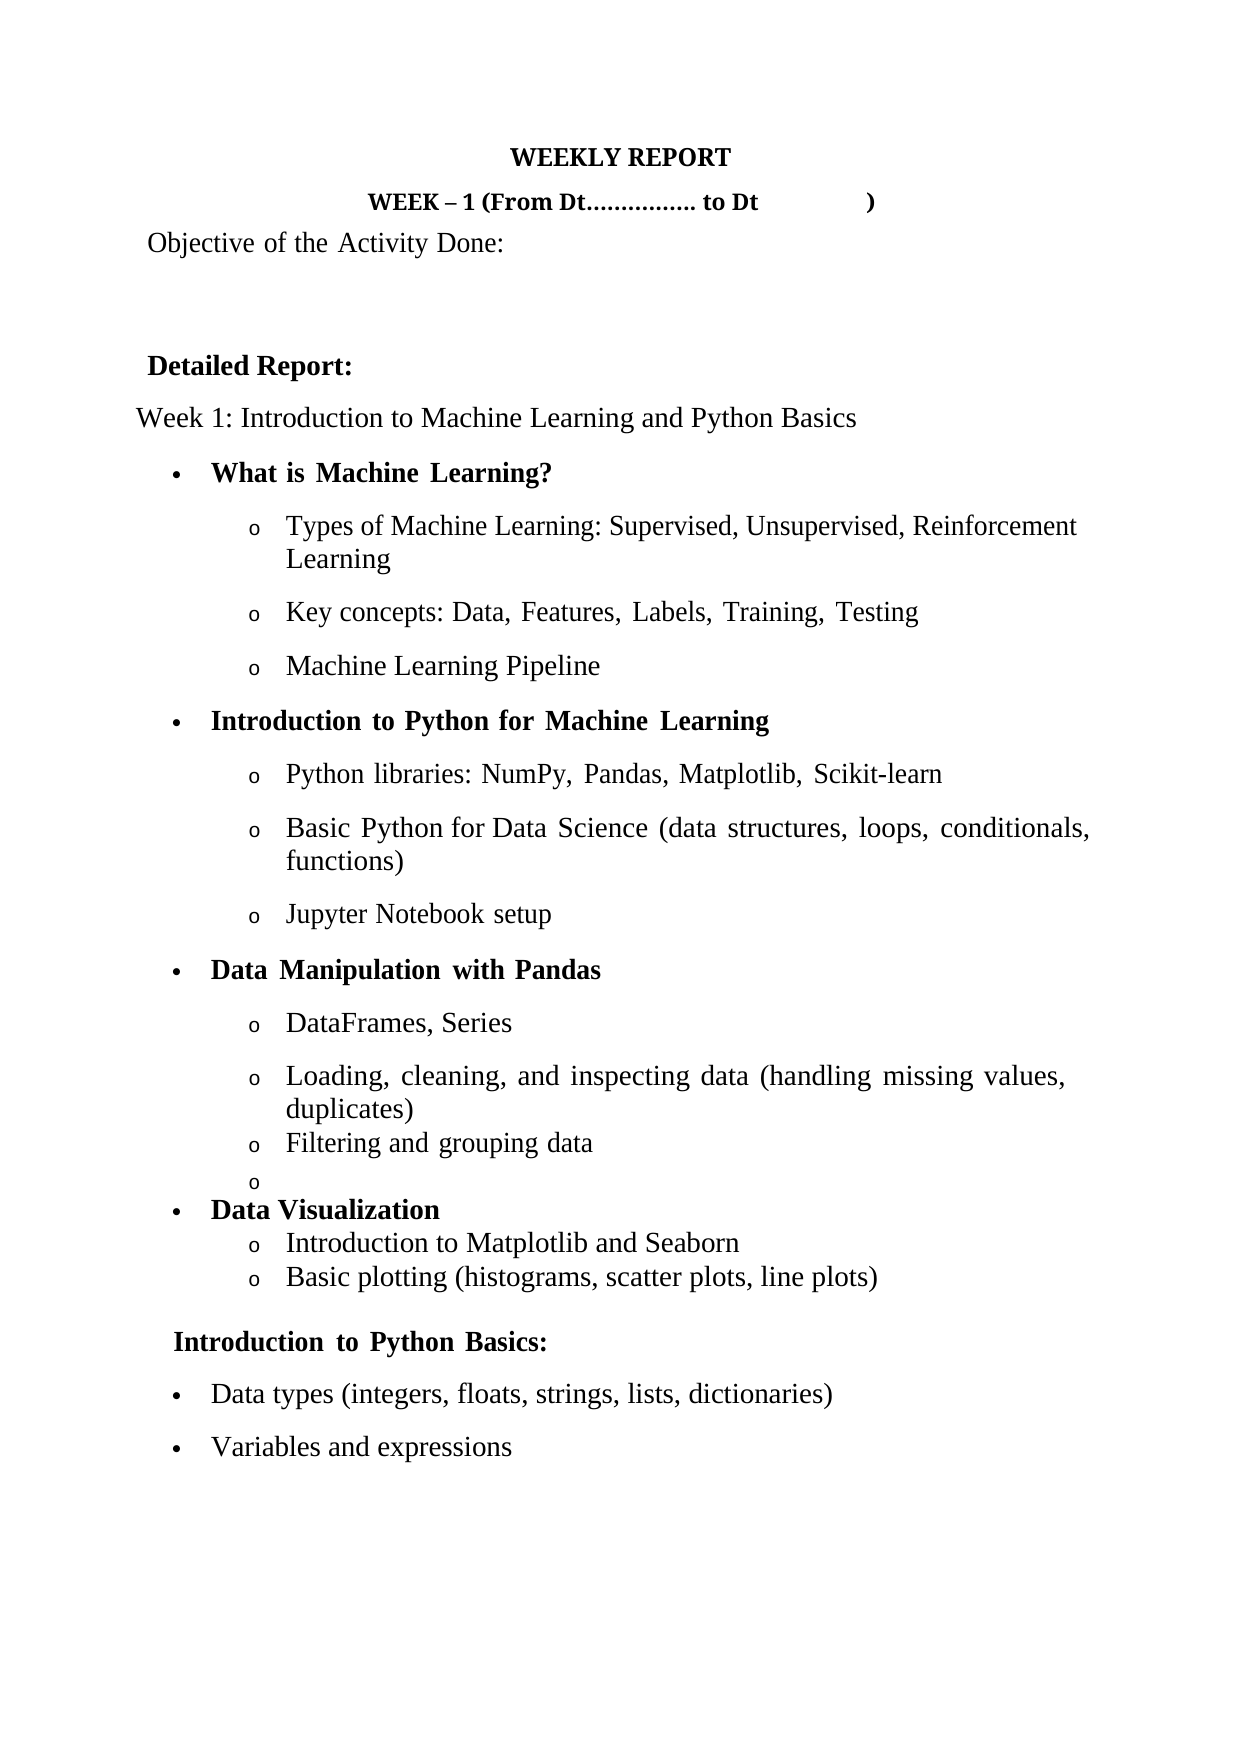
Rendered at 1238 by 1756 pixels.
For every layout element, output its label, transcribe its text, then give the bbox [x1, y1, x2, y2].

text WEEK – 1 (From Dt………..….. to Dt ) [125, 186, 1118, 217]
text o [248, 1171, 1121, 1194]
list Loading, cleaning, and inspecting data (handling missing values, duplicates) [248, 1058, 1068, 1125]
list Introduction to Matplotlib and Seaborn [248, 1226, 1121, 1259]
list Basic Python for Data Science (data structures, loops, conditionals, functions) [248, 810, 1092, 877]
list Variables and expressions [173, 1429, 1121, 1463]
list Jupyter Notebook setup [248, 897, 1121, 930]
list Types of Machine Learning: Supervised, Unsupervised, Reinforcement Learning [248, 508, 1098, 575]
text Objective of the Activity Done: [147, 226, 1121, 259]
subtitle Introduction to Python for Machine Learning [173, 703, 1121, 737]
text Week 1: Introduction to Machine Learning and Python Basics [136, 400, 1121, 434]
list DataFrames, Series [248, 1005, 1121, 1038]
list Basic plotting (histograms, scatter plots, line plots) [248, 1259, 1121, 1293]
list Filtering and grouping data [248, 1126, 1121, 1159]
list Python libraries: NumPy, Pandas, Matplotlib, Scikit-learn [248, 756, 1121, 789]
subtitle Introduction to Python Basics: [173, 1324, 1121, 1357]
list Key concepts: Data, Features, Labels, Training, Testing [248, 594, 1121, 628]
list Data types (integers, floats, strings, lists, dictionaries) [173, 1376, 1121, 1409]
subtitle Data Visualization [173, 1194, 1121, 1226]
text WEEKLY REPORT [125, 140, 1116, 174]
list Machine Learning Pipeline [248, 648, 1121, 682]
subtitle What is Machine Learning? [173, 455, 1121, 489]
subtitle Detailed Report: [147, 348, 1121, 381]
subtitle Data Manipulation with Pandas [173, 952, 1121, 986]
